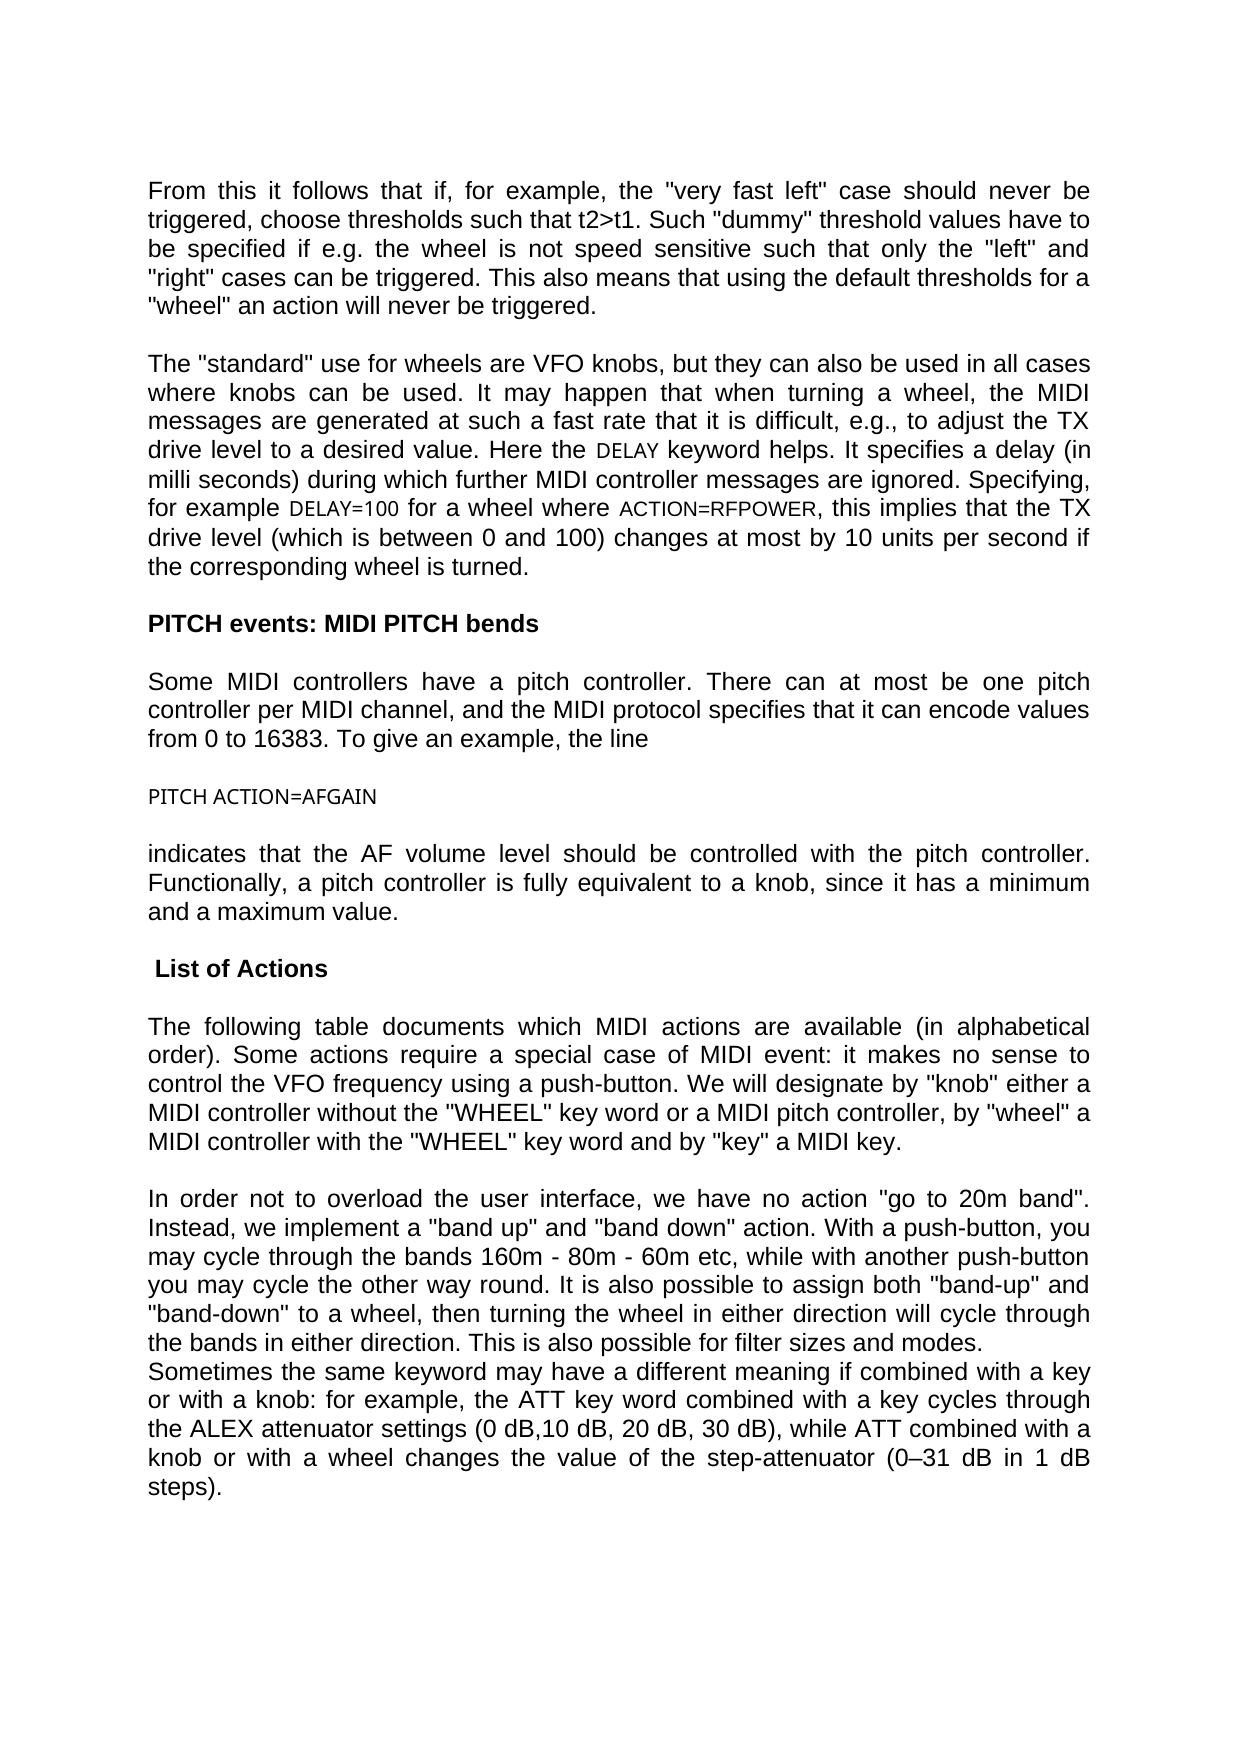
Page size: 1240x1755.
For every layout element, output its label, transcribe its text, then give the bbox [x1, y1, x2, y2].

text PITCH ACTION=AFGAIN [148, 782, 1092, 810]
text List of Actions [148, 954, 1092, 983]
text The following table documents which MIDI actions are available (in alphabetical order). Some actions require a special case of MIDI event: it makes no sense to control the VFO frequency using a push-button. We will designate by "knob" either a MIDI controller without the "WHEEL" key word or a MIDI pitch controller, by "wheel" a MIDI controller with the "WHEEL" key word and by "key" a MIDI key. [148, 1011, 1092, 1155]
text In order not to overload the user interface, we have no action "go to 20m band". Instead, we implement a "band up" and "band down" action. With a push-button, you may cycle through the bands 160m - 80m - 60m etc, while with another push-button you may cycle the other way round. It is also possible to assign both "band-up" and "band-down" to a wheel, then turning the wheel in either direction will cycle through the bands in either direction. This is also possible for filter sizes and modes. [148, 1184, 1092, 1356]
text The "standard" use for wheels are VFO knobs, but they can also be used in all cases where knobs can be used. It may happen that when turning a wheel, the MIDI messages are generated at such a fast rate that it is difficult, e.g., to adjust the TX drive level to a desired value. Here the DELAY keyword helps. It specifies a delay (in milli seconds) during which further MIDI controller messages are ignored. Specifying, for example DELAY=100 for a wheel where ACTION=RFPOWER, this implies that the TX drive level (which is between 0 and 100) changes at most by 10 units per second if the corresponding wheel is turned. [148, 349, 1092, 581]
text Some MIDI controllers have a pitch controller. There can at most be one pitch controller per MIDI channel, and the MIDI protocol specifies that it can encode values from 0 to 16383. To give an example, the line [148, 667, 1092, 753]
text PITCH events: MIDI PITCH bends [148, 609, 1092, 638]
text From this it follows that if, for example, the "very fast left" case should never be triggered, choose thresholds such that t2>t1. Such "dummy" threshold values have to be specified if e.g. the wheel is not speed sensitive such that only the "left" and "right" cases can be triggered. This also means that using the default thresholds for a "wheel" an action will never be triggered. [148, 176, 1092, 320]
text Sometimes the same keyword may have a different meaning if combined with a key or with a knob: for example, the ATT key word combined with a key cycles through the ALEX attenuator settings (0 dB,10 dB, 20 dB, 30 dB), while ATT combined with a knob or with a wheel changes the value of the step-attenuator (0–31 dB in 1 dB steps). [148, 1356, 1092, 1500]
text indicates that the AF volume level should be controlled with the pitch controller. Functionally, a pitch controller is fully equivalent to a knob, since it has a minimum and a maximum value. [148, 839, 1092, 925]
